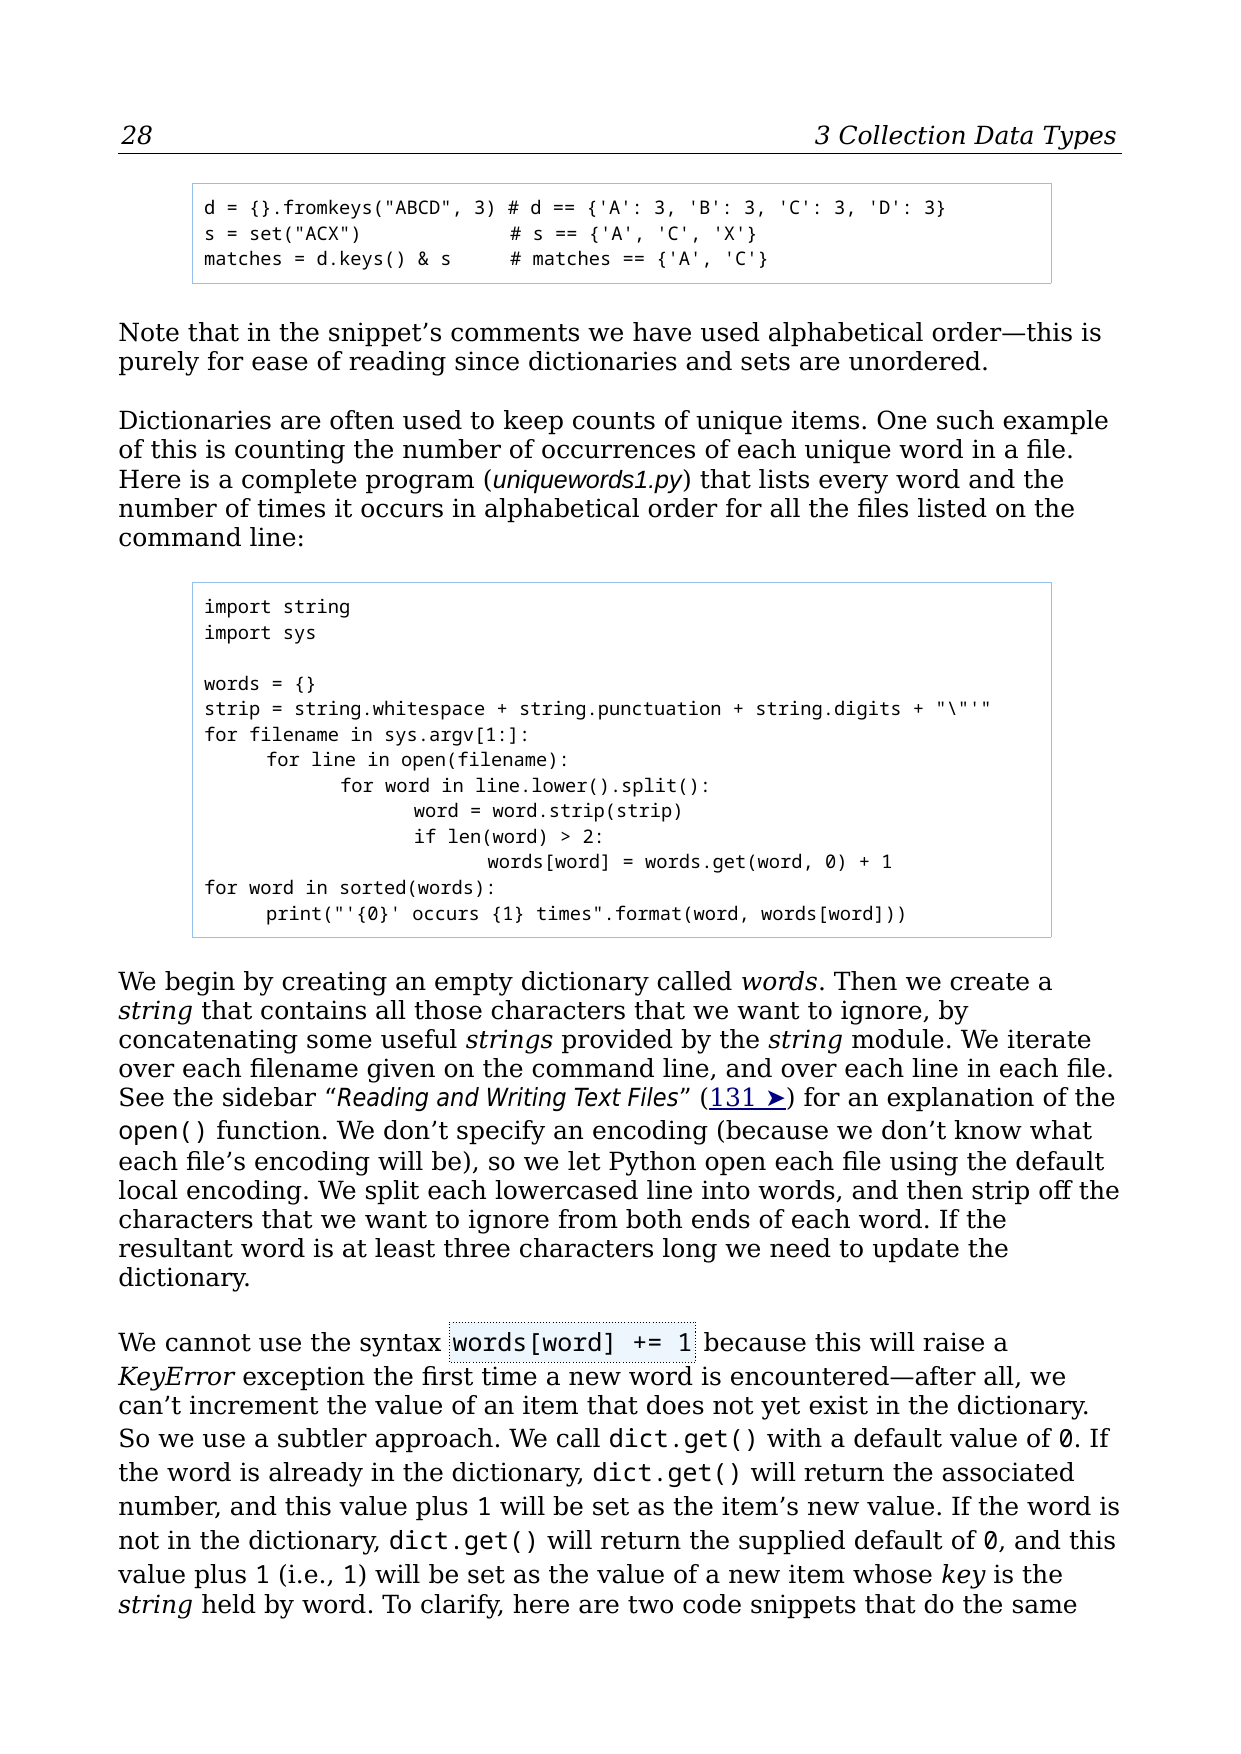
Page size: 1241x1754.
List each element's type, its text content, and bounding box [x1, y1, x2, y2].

text words = {} [193, 658, 1051, 684]
text matches = d.keys() & s # matches == {'A', 'C'} [193, 234, 1051, 283]
text We cannot use the syntax words[word] += 1 because this will raise a KeyError exception the first time a new word is encountered—after all, we can’t increment the value of an item that does not yet exist in the dictionary. So we use a subtler approach. We call dict.get() with a default value of 0. If the word is already in the dictionary, dict.get() will return the associated number, and this value plus 1 will be set as the item’s new value. If the word is not in the dictionary, dict.get() will return the supplied default of 0, and this value plus 1 (i.e., 1) will be set as the value of a new item whose key is the string held by word. To clarify, here are two code snippets that do the same thing, although the code using dict.get() is more efficient (follows “Reading and Writing” side-bar) (next page): [118, 1322, 1122, 1620]
text import sys [193, 607, 1051, 633]
text for word in line.lower().split(): [193, 760, 1051, 786]
text for word in sorted(words): [193, 862, 1051, 888]
text for filename in sys.argv[1:]: [193, 709, 1051, 735]
text import string [193, 583, 1051, 607]
text Note that in the snippet’s comments we have used alphabetical order—this is purely for ease of reading since dictionaries and sets are unordered. [118, 318, 1122, 377]
text words[word] = words.get(word, 0) + 1 [193, 837, 1051, 862]
text print("'{0}' occurs {1} times".format(word, words[word])) [193, 888, 1051, 937]
text for line in open(filename): [193, 735, 1051, 760]
text s = set("ACX") # s == {'A', 'C', 'X'} [193, 208, 1051, 234]
text word = word.strip(strip) [193, 786, 1051, 811]
text d = {}.fromkeys("ABCD", 3) # d == {'A': 3, 'B': 3, 'C': 3, 'D': 3} [193, 184, 1051, 208]
text strip = string.whitespace + string.punctuation + string.digits + "\"'" [193, 684, 1051, 709]
text Dictionaries are often used to keep counts of unique items. One such example of this is counting the number of occurrences of each unique word in a file. Here is a complete program (uniquewords1.py) that lists every word and the number of times it occurs in alphabetical order for all the files listed on the command line: [118, 406, 1122, 552]
text We begin by creating an empty dictionary called words. Then we create a string that contains all those characters that we want to ignore, by concatenating some useful strings provided by the string module. We iterate over each filename given on the command line, and over each line in each file. See the sidebar “Reading and Writing Text Files” (131 ➤) for an explanation of the open() function. We don’t specify an encoding (because we don’t know what each file’s encoding will be), so we let Python open each file using the default local encoding. We split each lowercased line into words, and then strip off the characters that we want to ignore from both ends of each word. If the resultant word is at least three characters long we need to update the dictionary. [118, 967, 1122, 1292]
text if len(word) > 2: [193, 811, 1051, 837]
